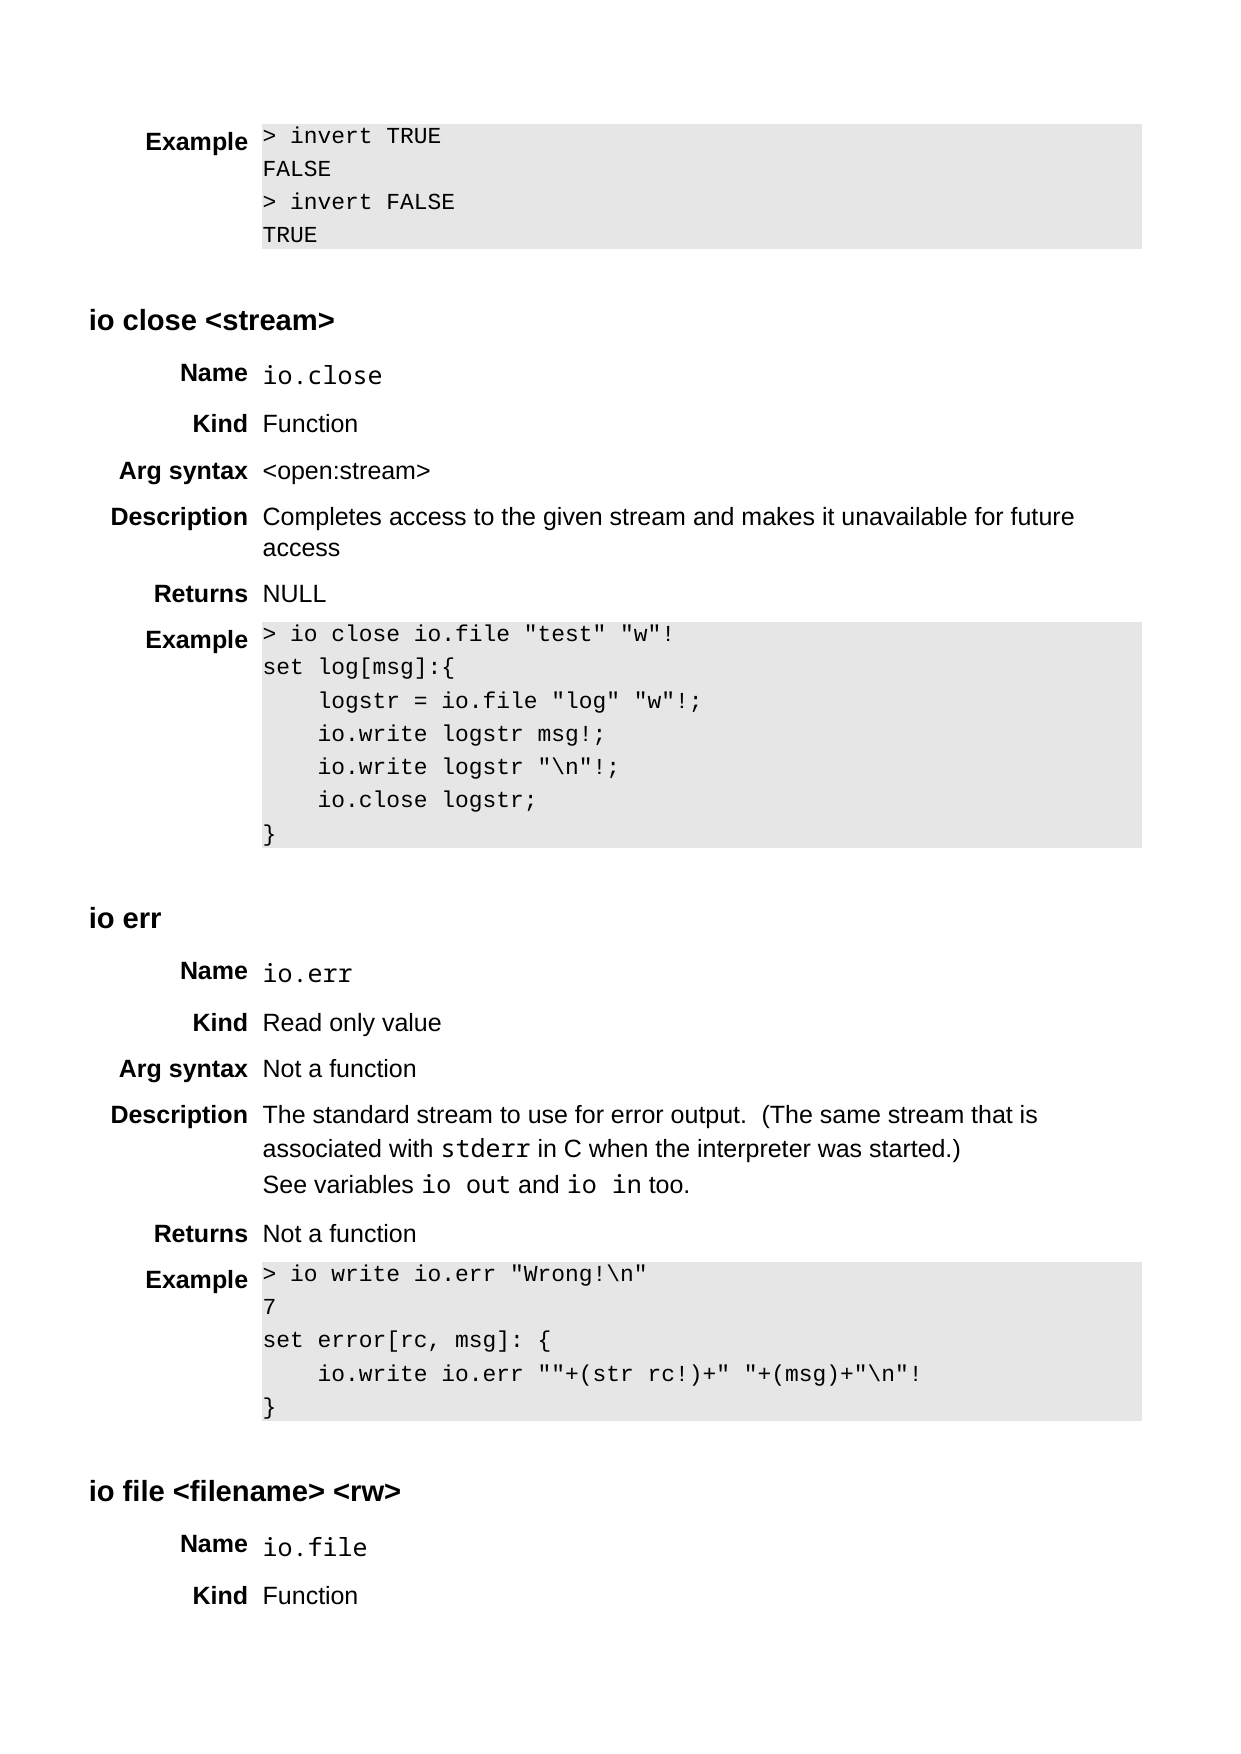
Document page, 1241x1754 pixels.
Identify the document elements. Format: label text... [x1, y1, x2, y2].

subtitle io file <filename> <rw> [88, 1474, 1145, 1508]
table_cell Description [89, 1092, 259, 1210]
table_cell Returns [89, 570, 259, 617]
table_cell Returns [89, 1210, 259, 1257]
table_cell Arg syntax [89, 1045, 259, 1092]
table_header io.err [260, 947, 1145, 999]
table_header Name [89, 349, 259, 400]
table_header Name [89, 947, 259, 999]
table_cell NULL [260, 570, 1145, 617]
table_header io.file [260, 1520, 1145, 1572]
table_cell Arg syntax [89, 447, 259, 493]
table_cell > io write io.err "Wrong!\n" 7 set error[rc, msg]: { io.write io.err ""+(str rc!)+" "+(msg)+"\n"! } [260, 1257, 1145, 1427]
table_cell Example [89, 617, 259, 854]
table_header io.close [260, 349, 1145, 400]
table_cell Kind [89, 999, 259, 1045]
table_cell Function [260, 400, 1145, 447]
table_cell > invert TRUE FALSE > invert FALSE TRUE [260, 118, 1145, 255]
table_cell Read only value [260, 999, 1145, 1045]
table_cell Completes access to the given stream and makes it unavailable for future access [260, 493, 1145, 570]
table_cell Kind [89, 400, 259, 447]
table_cell Kind [89, 1572, 259, 1618]
table_cell Not a function [260, 1210, 1145, 1257]
table_cell > io close io.file "test" "w"! set log[msg]:{ logstr = io.file "log" "w"!; io.write logstr msg!; io.write logstr "\n"!; io.close logstr; } [260, 617, 1145, 854]
table_cell Function [260, 1572, 1145, 1618]
table_cell The standard stream to use for error output. (The same stream that is associated with stderr in C when the interpreter was started.) See variables io out and io in too. [260, 1092, 1145, 1210]
subtitle io close <stream> [88, 303, 1145, 336]
table_header Name [89, 1520, 259, 1572]
table_cell Example [89, 118, 259, 255]
table_cell Not a function [260, 1045, 1145, 1092]
table_cell Description [89, 493, 259, 570]
table_cell Example [89, 1257, 259, 1427]
table_cell <open:stream> [260, 447, 1145, 493]
subtitle io err [88, 901, 1145, 934]
